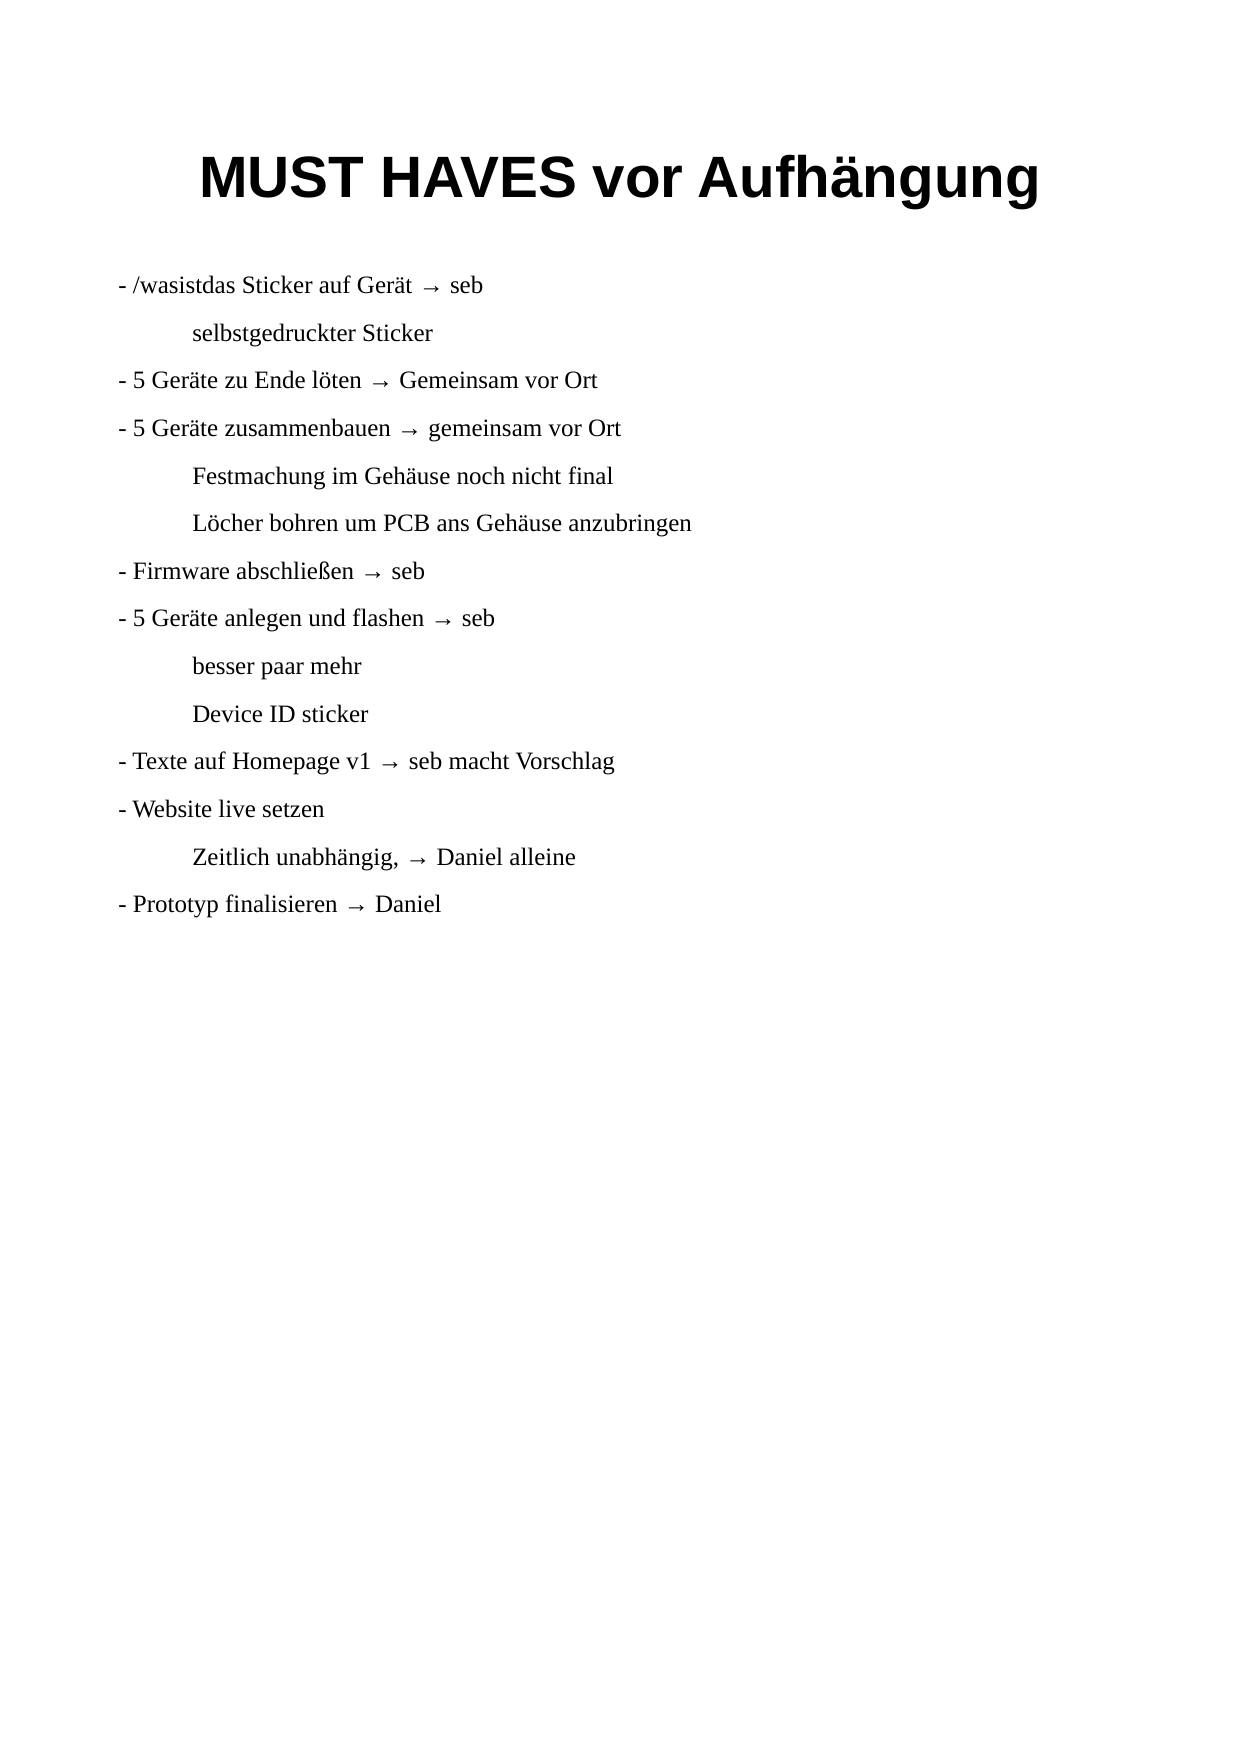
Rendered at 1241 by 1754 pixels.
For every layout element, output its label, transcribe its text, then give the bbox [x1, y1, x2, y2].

text - 5 Geräte anlegen und flashen → seb [118, 603, 1122, 632]
text - Prototyp finalisieren → Daniel [118, 889, 1122, 918]
text Device ID sticker [118, 699, 1122, 727]
text Zeitlich unabhängig, → Daniel alleine [118, 842, 1122, 870]
text - Firmware abschließen → seb [118, 556, 1122, 585]
text - 5 Geräte zusammenbauen → gemeinsam vor Ort [118, 413, 1122, 442]
text - 5 Geräte zu Ende löten → Gemeinsam vor Ort [118, 366, 1122, 394]
text selbstgedruckter Sticker [118, 318, 1122, 347]
text Löcher bohren um PCB ans Gehäuse anzubringen [118, 508, 1122, 537]
text - Texte auf Homepage v1 → seb macht Vorschlag [118, 746, 1122, 775]
text - /wasistdas Sticker auf Gerät → seb [118, 270, 1122, 299]
text Festmachung im Gehäuse noch nicht final [118, 461, 1122, 489]
title MUST HAVES vor Aufhängung [118, 143, 1122, 210]
text - Website live setzen [118, 794, 1122, 823]
text besser paar mehr [118, 651, 1122, 680]
